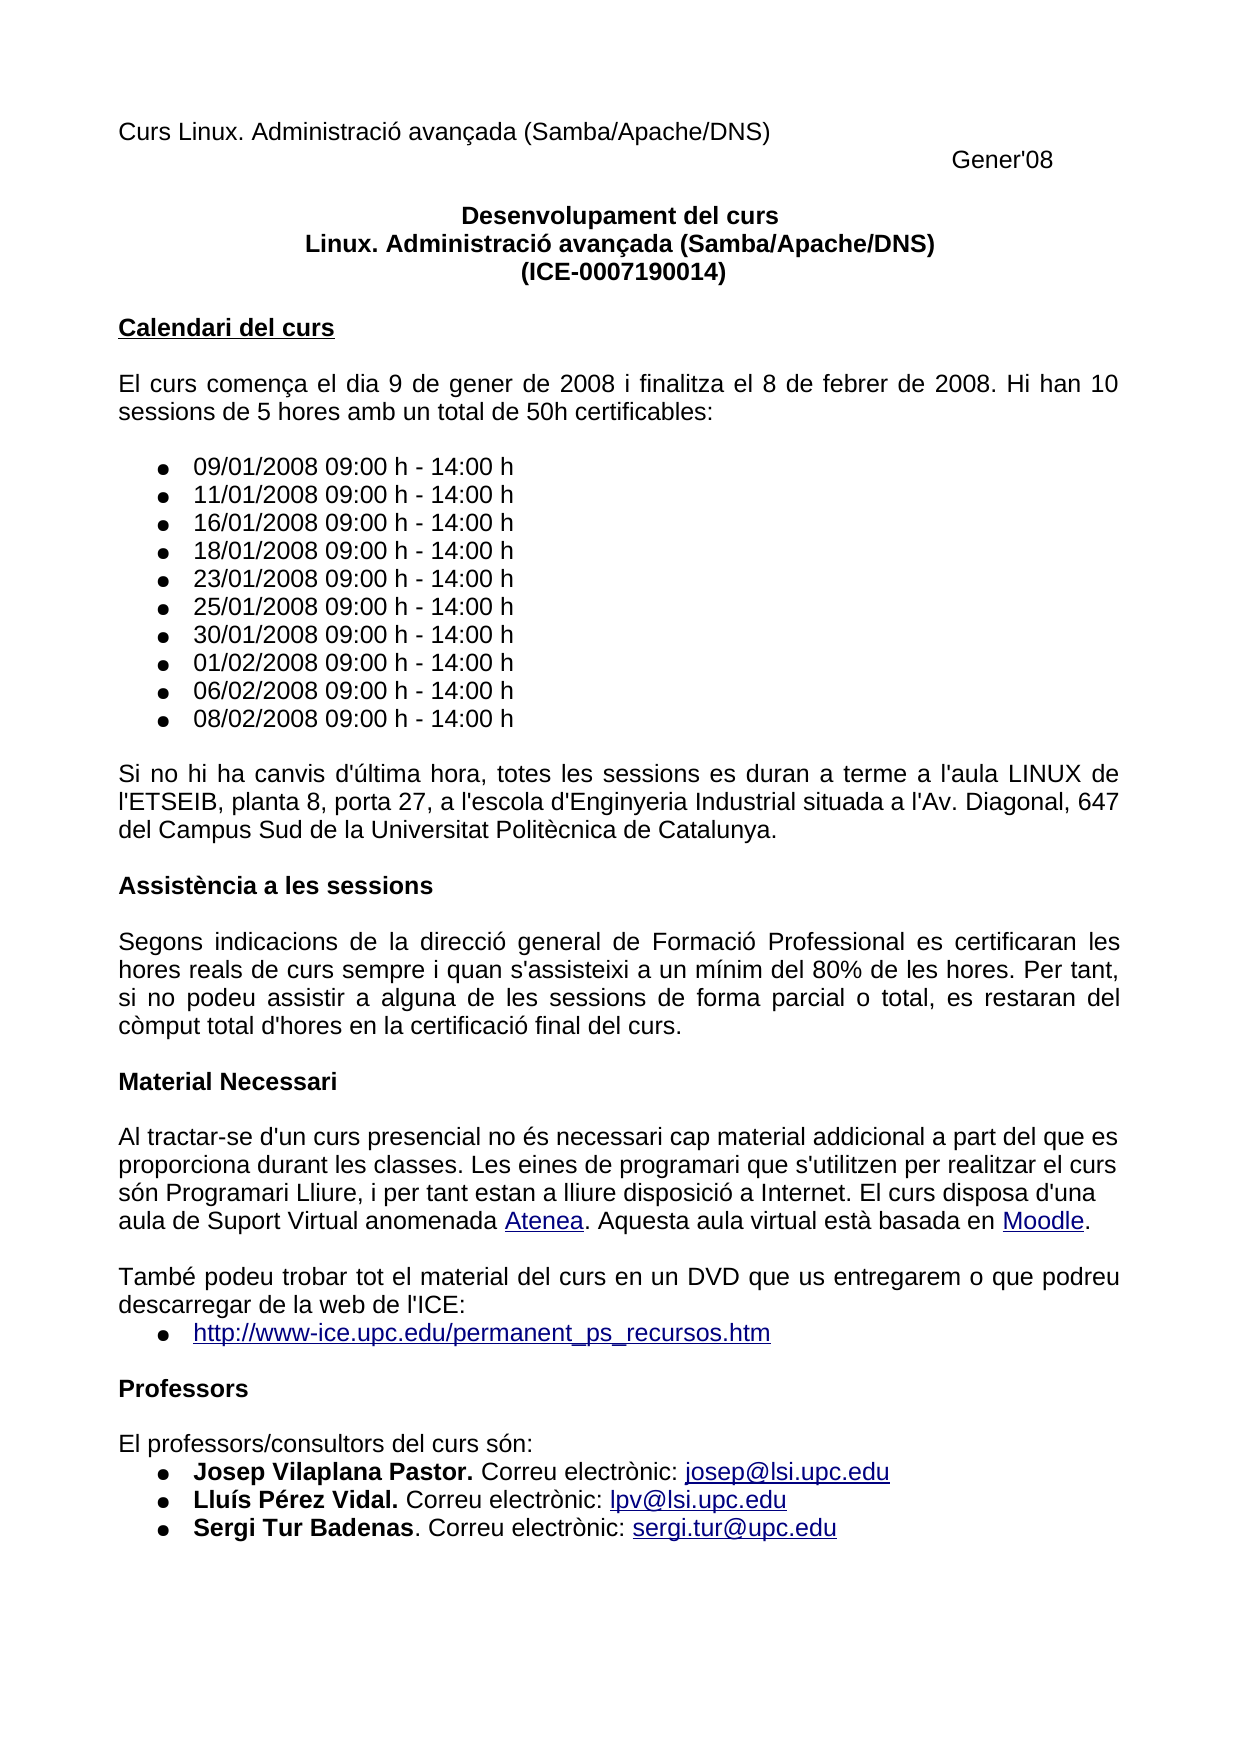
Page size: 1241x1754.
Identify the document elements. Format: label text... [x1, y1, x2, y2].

text Linux. Administració avançada (Samba/Apache/DNS) [118, 230, 1122, 258]
text Curs Linux. Administració avançada (Samba/Apache/DNS) [118, 118, 1122, 146]
text Assistència a les sessions [118, 872, 1122, 900]
list Josep Vilaplana Pastor. Correu electrònic: josep@lsi.upc.edu [156, 1458, 1122, 1486]
text Calendari del curs [118, 313, 1122, 341]
list 01/02/2008 09:00 h - 14:00 h [156, 648, 1122, 676]
list 06/02/2008 09:00 h - 14:00 h [156, 676, 1122, 704]
text Segons indicacions de la direcció general de Formació Professional es certificaran les hores reals de curs sempre i quan s'assisteixi a un mínim del 80% de les hores. Per tant, si no podeu assistir a alguna de les sessions de forma parcial o total, es restaran del còmput total d'hores en la certificació final del curs. [118, 928, 1122, 1039]
text El curs comença el dia 9 de gener de 2008 i finalitza el 8 de febrer de 2008. Hi han 10 sessions de 5 hores amb un total de 50h certificables: [118, 369, 1122, 425]
text Gener'08 [118, 146, 1122, 174]
text Desenvolupament del curs [118, 202, 1122, 230]
list 11/01/2008 09:00 h - 14:00 h [156, 481, 1122, 509]
text (ICE-0007190014) [118, 258, 1122, 286]
text aula de Suport Virtual anomenada Atenea. Aquesta aula virtual està basada en Moodle. [118, 1207, 1122, 1235]
list 23/01/2008 09:00 h - 14:00 h [156, 565, 1122, 593]
text Si no hi ha canvis d'última hora, totes les sessions es duran a terme a l'aula LINUX de l'ETSEIB, planta 8, porta 27, a l'escola d'Enginyeria Industrial situada a l'Av. Diagonal, 647 del Campus Sud de la Universitat Politècnica de Catalunya. [118, 760, 1122, 844]
text són Programari Lliure, i per tant estan a lliure disposició a Internet. El curs disposa d'una [118, 1179, 1122, 1207]
text El professors/consultors del curs són: [118, 1430, 1122, 1458]
list 09/01/2008 09:00 h - 14:00 h [156, 453, 1122, 481]
list 16/01/2008 09:00 h - 14:00 h [156, 509, 1122, 537]
text proporciona durant les classes. Les eines de programari que s'utilitzen per realitzar el curs [118, 1151, 1122, 1179]
text Al tractar-se d'un curs presencial no és necessari cap material addicional a part del que es [118, 1123, 1122, 1151]
text Material Necessari [118, 1067, 1122, 1095]
list 30/01/2008 09:00 h - 14:00 h [156, 621, 1122, 648]
list Sergi Tur Badenas. Correu electrònic: sergi.tur@upc.edu [156, 1514, 1122, 1542]
list 25/01/2008 09:00 h - 14:00 h [156, 593, 1122, 621]
list http://www-ice.upc.edu/permanent_ps_recursos.htm [156, 1318, 1122, 1346]
list Lluís Pérez Vidal. Correu electrònic: lpv@lsi.upc.edu [156, 1486, 1122, 1514]
list 08/02/2008 09:00 h - 14:00 h [156, 704, 1122, 732]
text També podeu trobar tot el material del curs en un DVD que us entregarem o que podreu descarregar de la web de l'ICE: [118, 1263, 1122, 1318]
text Professors [118, 1374, 1122, 1402]
list 18/01/2008 09:00 h - 14:00 h [156, 537, 1122, 565]
